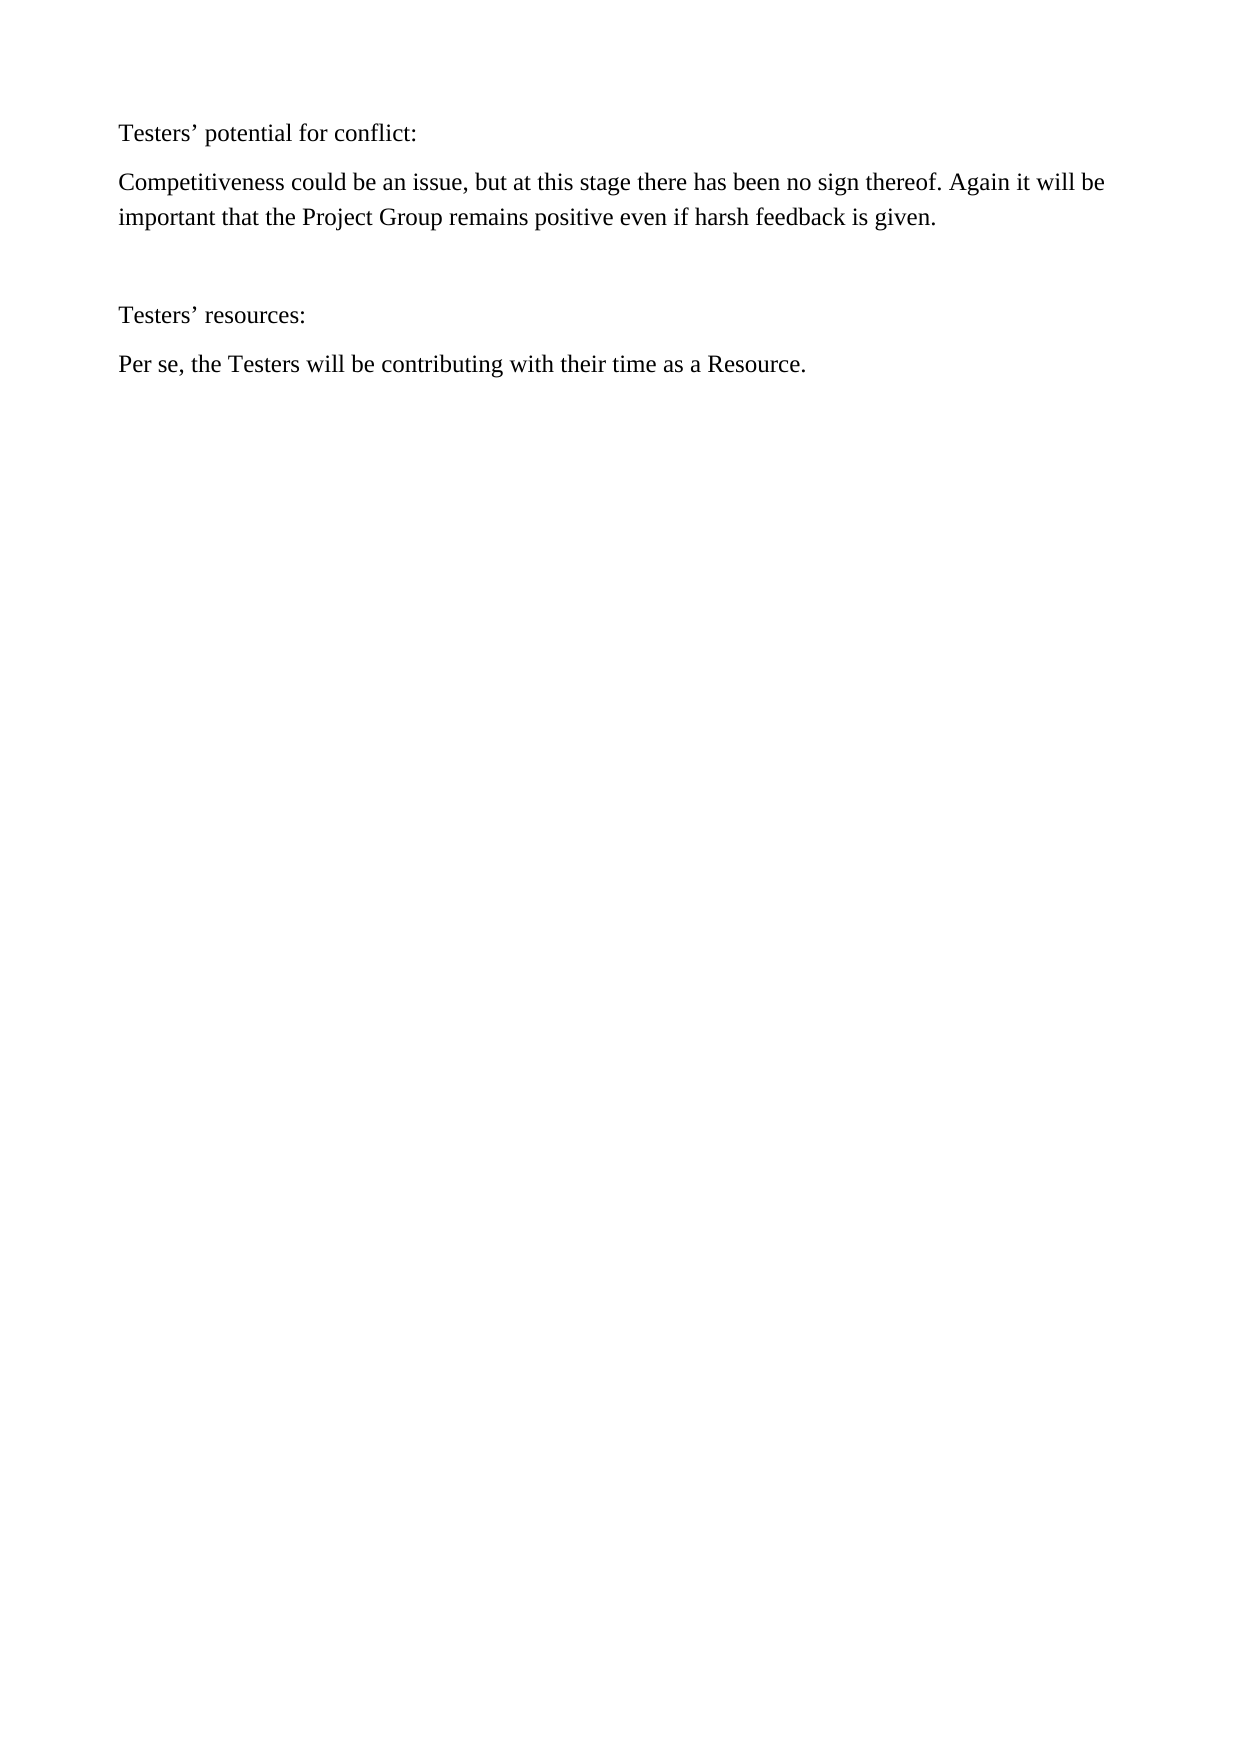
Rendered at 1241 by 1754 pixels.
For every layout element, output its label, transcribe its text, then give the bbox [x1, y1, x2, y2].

text Testers’ potential for conflict: [118, 118, 1122, 147]
text Testers’ resources: [118, 300, 1122, 328]
text Competitiveness could be an issue, but at this stage there has been no sign thereof. Again it will be important that the Project Group remains positive even if harsh feedback is given. [118, 167, 1122, 230]
text Per se, the Testers will be contributing with their time as a Resource. [118, 349, 1122, 378]
